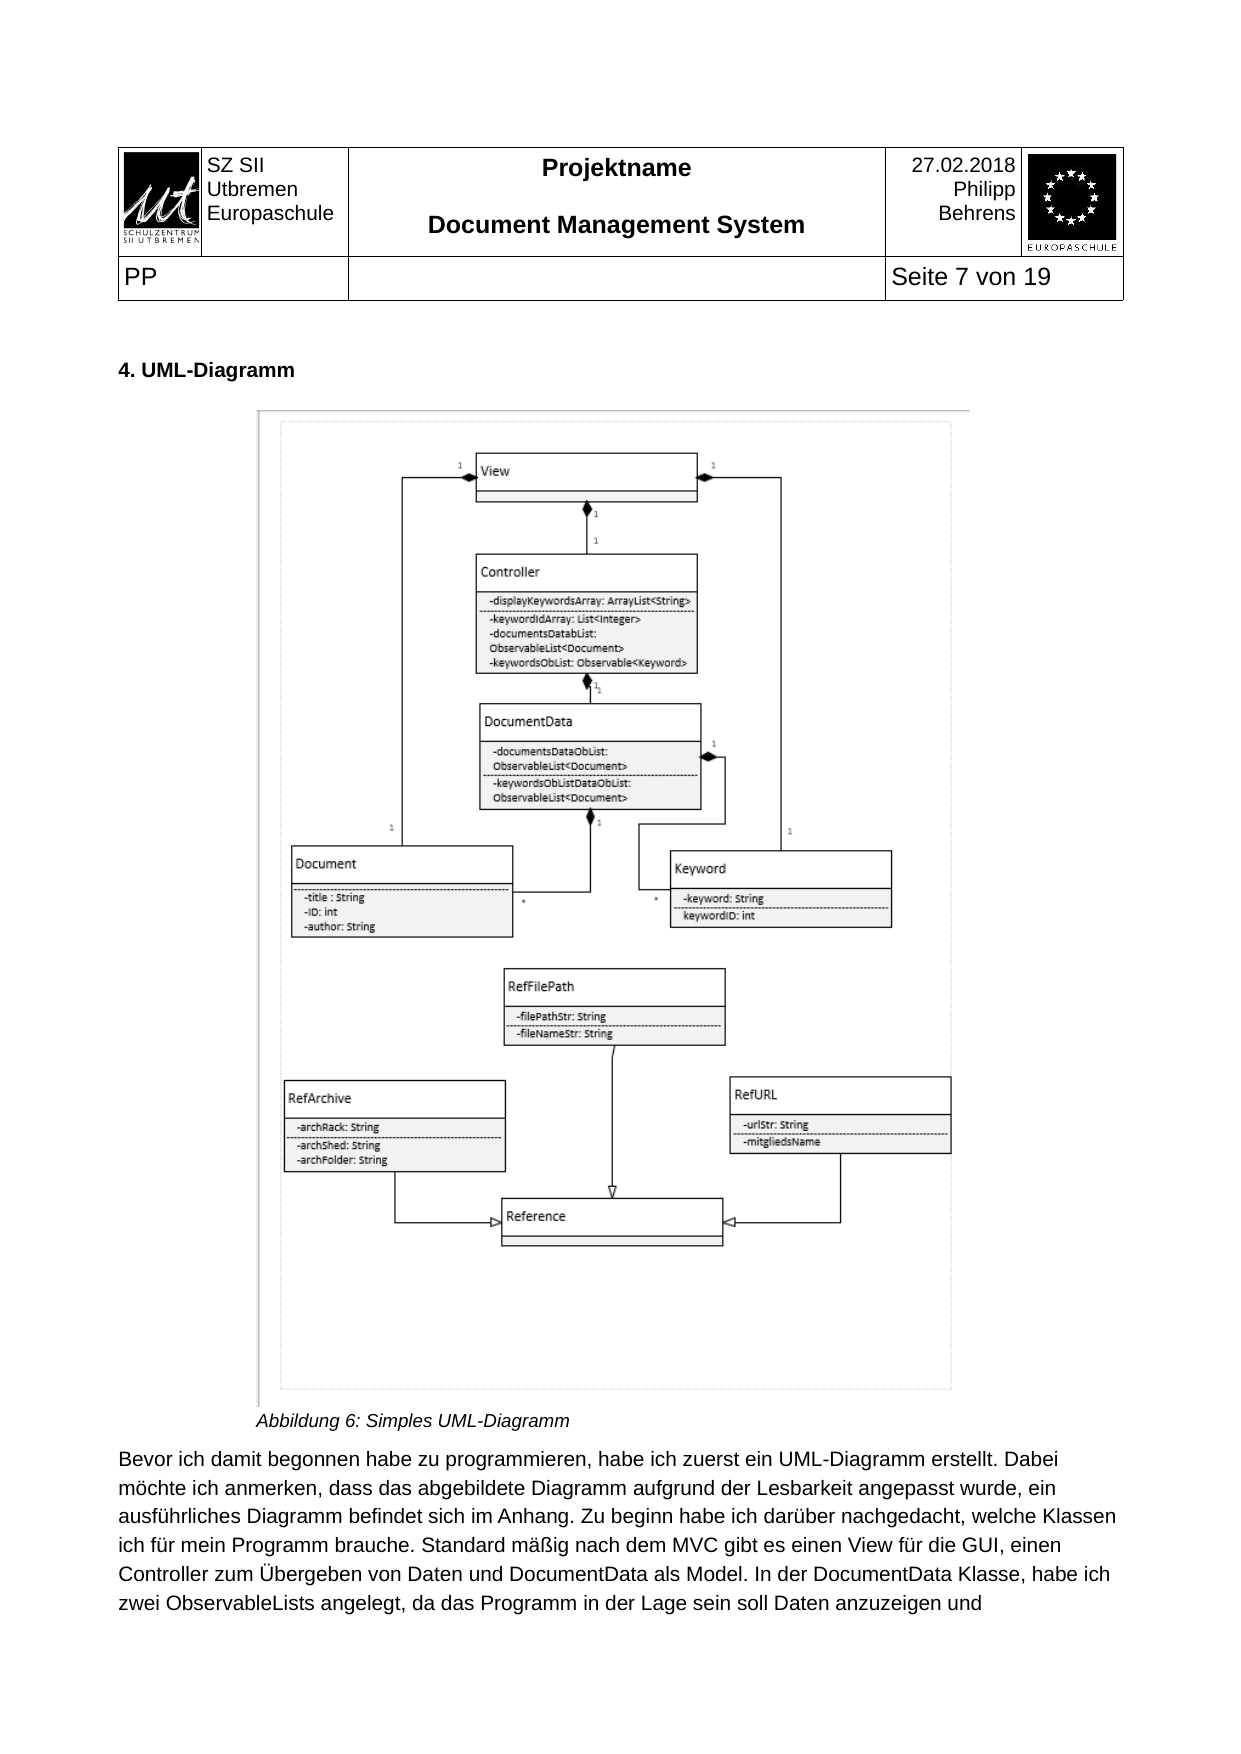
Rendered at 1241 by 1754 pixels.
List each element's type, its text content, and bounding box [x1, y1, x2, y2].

picture [123, 152, 200, 243]
text Abbildung 6: Simples UML-Diagramm [256, 1407, 970, 1432]
text Bevor ich damit begonnen habe zu programmieren, habe ich zuerst ein UML-Diagramm erstellt. Dabei möchte ich anmerken, dass das abgebildete Diagramm aufgrund der Lesbarkeit angepasst wurde, ein ausführliches Diagramm befindet sich im Anhang. Zu beginn habe ich darüber nachgedacht, welche Klassen ich für mein Programm brauche. Standard mäßig nach dem MVC gibt es einen View für die GUI, einen Controller zum Übergeben von Daten und DocumentData als Model. In der DocumentData Klasse, habe ich zwei ObservableLists angelegt, da das Programm in der Lage sein soll Daten anzuzeigen und [118, 1447, 1122, 1614]
picture [1027, 152, 1117, 251]
subtitle 4. UML-Diagramm [118, 358, 1122, 382]
picture [256, 410, 970, 1407]
